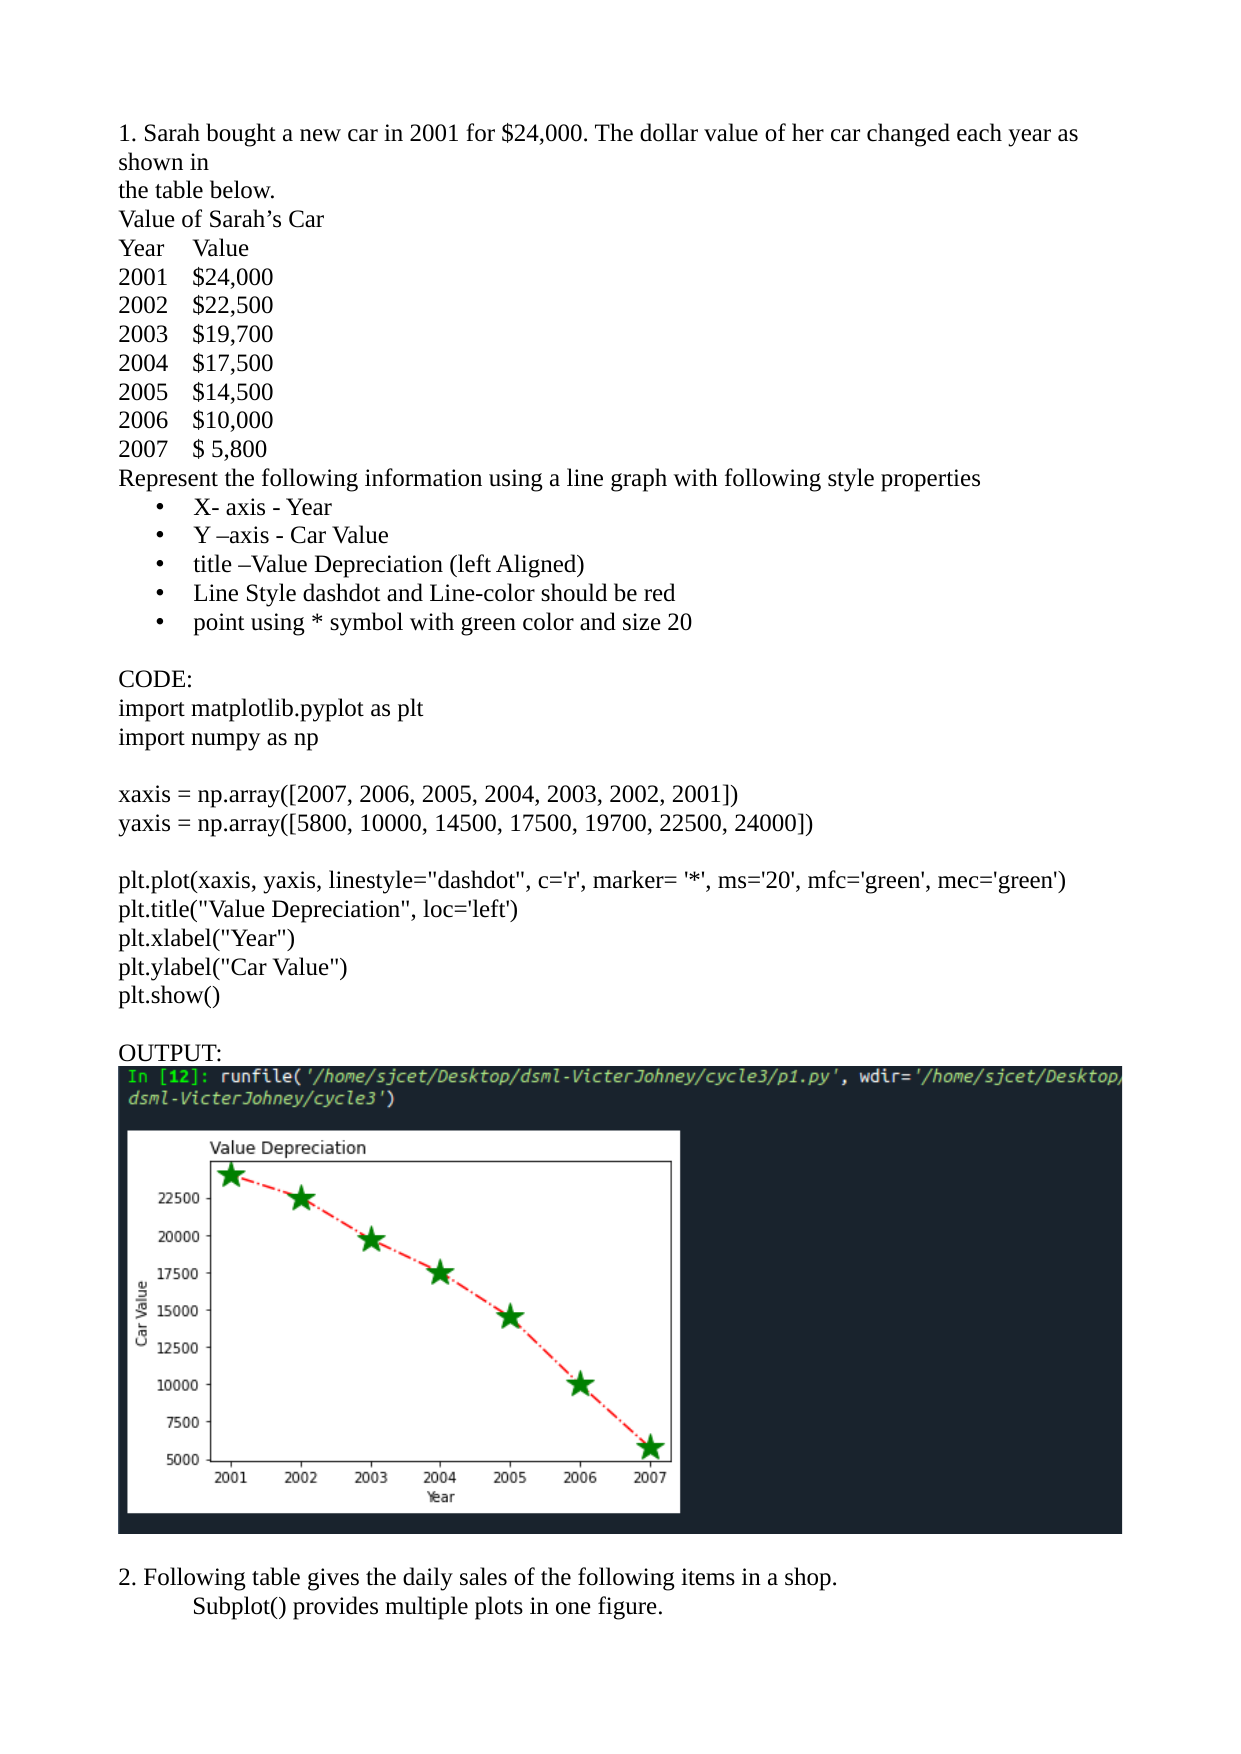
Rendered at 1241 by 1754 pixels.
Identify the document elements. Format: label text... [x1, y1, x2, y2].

text 2003 $19,700 [118, 319, 1122, 348]
text the table below. [118, 176, 1122, 204]
text 2002 $22,500 [118, 291, 1122, 319]
text import numpy as np [118, 722, 1122, 751]
text plt.ylabel("Car Value") [118, 952, 1122, 981]
picture [118, 1066, 1123, 1534]
text Subplot() provides multiple plots in one figure. [118, 1591, 1122, 1620]
text xaxis = np.array([2007, 2006, 2005, 2004, 2003, 2002, 2001]) [118, 779, 1122, 808]
text yaxis = np.array([5800, 10000, 14500, 17500, 19700, 22500, 24000]) [118, 808, 1122, 837]
text 1. Sarah bought a new car in 2001 for $24,000. The dollar value of her car changed each year as shown in [118, 118, 1122, 176]
text 2007 $ 5,800 [118, 434, 1122, 463]
text 2005 $14,500 [118, 377, 1122, 406]
text Year Value [118, 233, 1122, 262]
text 2004 $17,500 [118, 348, 1122, 377]
text plt.xlabel("Year") [118, 923, 1122, 952]
text OUTPUT: [118, 1038, 1122, 1066]
text plt.show() [118, 981, 1122, 1009]
text import matplotlib.pyplot as plt [118, 693, 1122, 722]
text plt.plot(xaxis, yaxis, linestyle="dashdot", c='r', marker= '*', ms='20', mfc='green', mec='green') [118, 866, 1122, 894]
text CODE: [118, 664, 1122, 693]
list Line Style dashdot and Line-color should be red [156, 578, 1122, 607]
text 2001 $24,000 [118, 262, 1122, 291]
text Value of Sarah’s Car [118, 204, 1122, 233]
text Represent the following information using a line graph with following style properties [118, 463, 1122, 492]
text 2006 $10,000 [118, 406, 1122, 434]
list Y –axis - Car Value [156, 521, 1122, 549]
text plt.title("Value Depreciation", loc='left') [118, 894, 1122, 923]
list point using * symbol with green color and size 20 [156, 607, 1122, 636]
text 2. Following table gives the daily sales of the following items in a shop. [118, 1562, 1122, 1591]
list X- axis - Year [156, 492, 1122, 521]
list title –Value Depreciation (left Aligned) [156, 549, 1122, 578]
